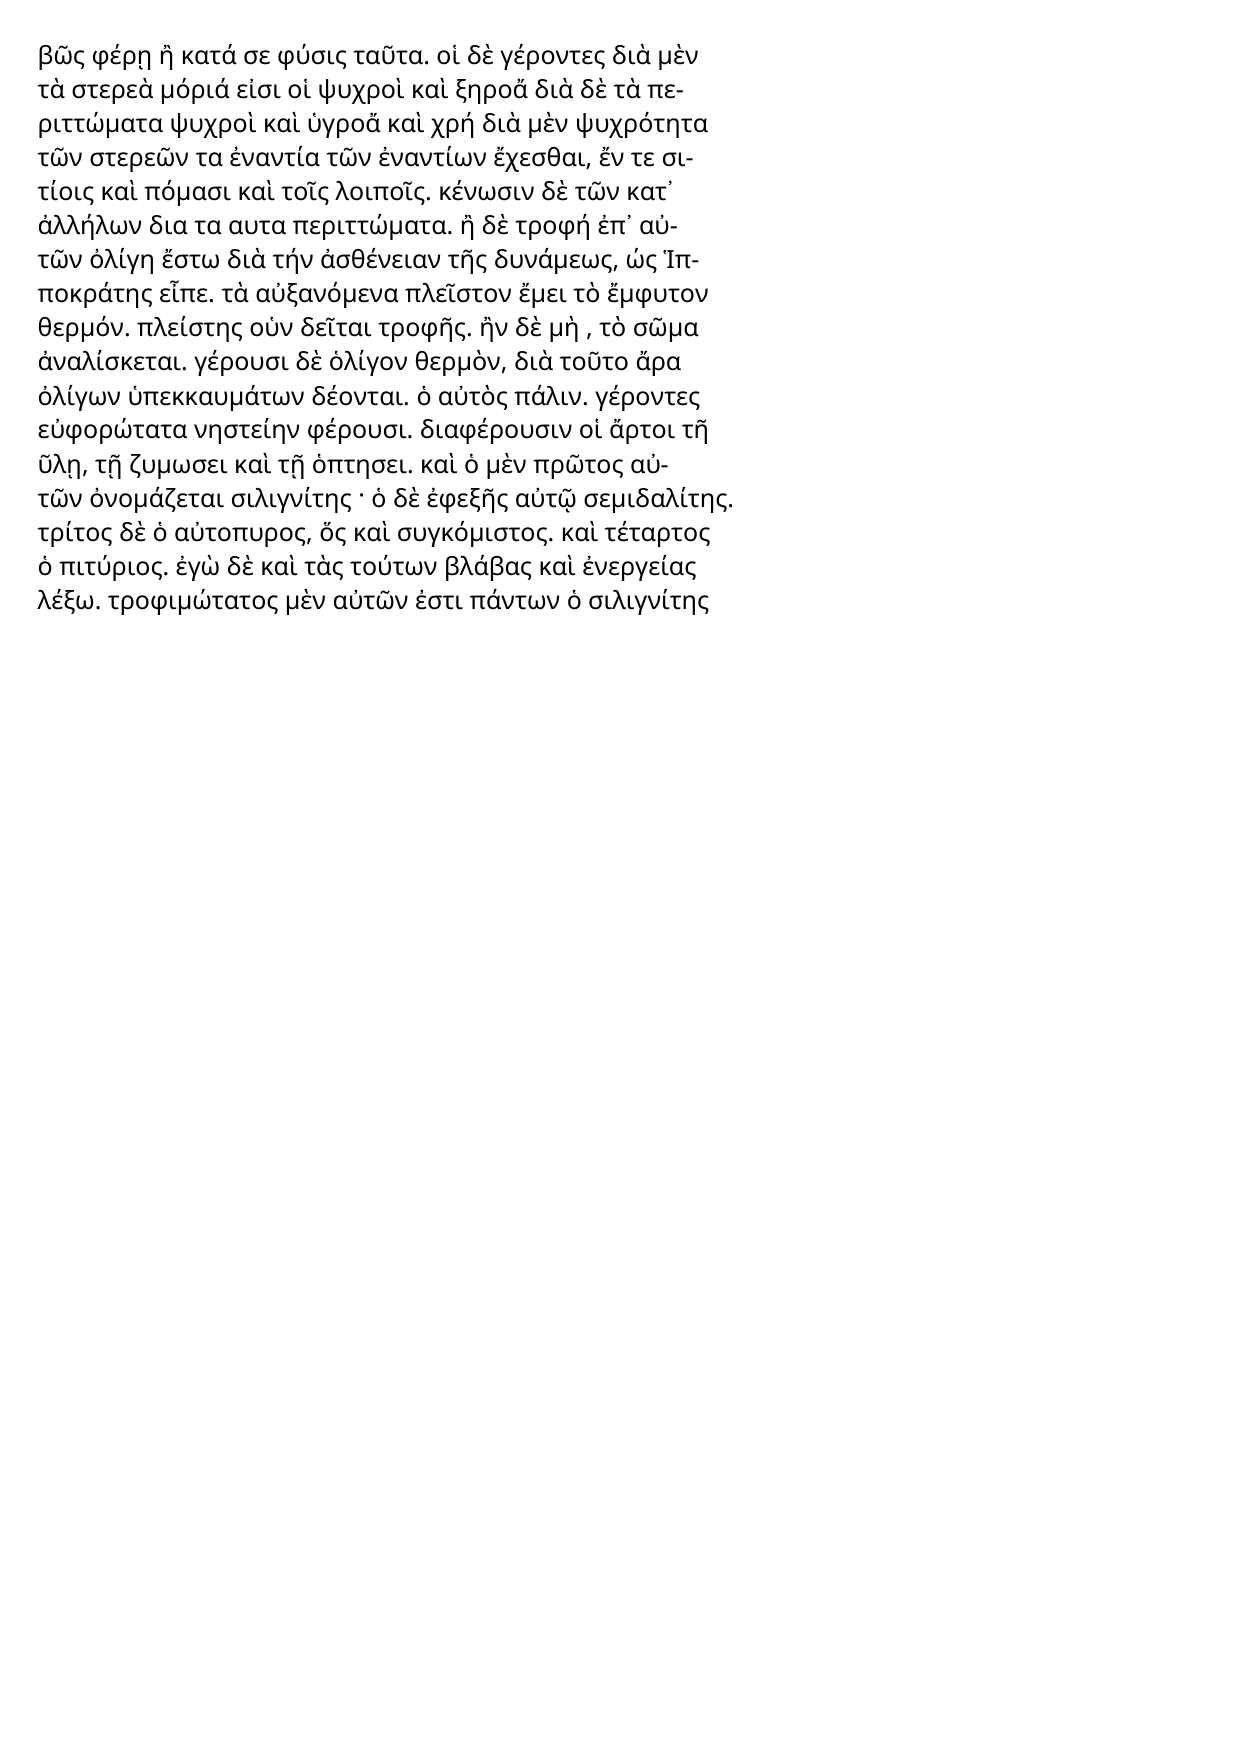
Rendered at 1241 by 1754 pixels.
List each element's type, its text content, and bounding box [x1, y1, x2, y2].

text βῶς φέρῃ ἢ κατά σε φύσις ταῦτα. οἱ δὲ γέροντες διὰ μὲν τὰ στερεὰ μόριά εἰσι οἱ ψυχροὶ καὶ ξηροἄ διὰ δὲ τὰ πε- ριττώματα ψυχροὶ καὶ ὑγροἄ καὶ χρή διὰ μὲν ψυχρότητα τῶν στερεῶν τα ἐναντία τῶν ἐναντίων ἔχεσθαι, ἔν τε σι- τίοις καὶ πόμασι καὶ τοῖς λοιποῖς. κένωσιν δὲ τῶν κατ᾽ ἀλλήλων δια τα αυτα περιττώματα. ἢ δὲ τροφή ἐπ᾽ αὐ- τῶν ὀλίγη ἔστω διὰ τήν ἀσθένειαν τῆς δυνάμεως, ώς Ἱπ- ποκράτης εἶπε. τὰ αὐξανόμενα πλεῖστον ἔμει τὸ ἔμφυτον θερμόν. πλείστης οὑν δεῖται τροφῆς. ἢν δὲ μὴ , τὸ σῶμα ἀναλίσκεται. γέρουσι δὲ ὁλίγον θερμὸν, διὰ τοῦτο ἄρα ὀλίγων ὑπεκκαυμάτων δέονται. ὁ αὐτὸς πάλιν. γέροντες εὐφορώτατα νηστείην φέρουσι. διαφέρουσιν οἱ ἄρτοι τῆ ῦλῃ, τῇ ζυμωσει καὶ τῇ ὁπτησει. καὶ ὁ μὲν πρῶτος αὐ- τῶν ὀνομάζεται σιλιγνίτης · ὁ δὲ ἐφεξῆς αὐτῷ σεμιδαλίτης. τρίτος δὲ ὁ αὐτοπυρος, ὅς καὶ συγκόμιστος. καὶ τέταρτος ὁ πιτύριος. ἐγὼ δὲ καὶ τὰς τούτων βλάβας καὶ ἐνεργείας λέξω. τροφιμώτατος μὲν αὐτῶν ἐστι πάντων ὁ σιλιγνίτης [37, 37, 1203, 617]
